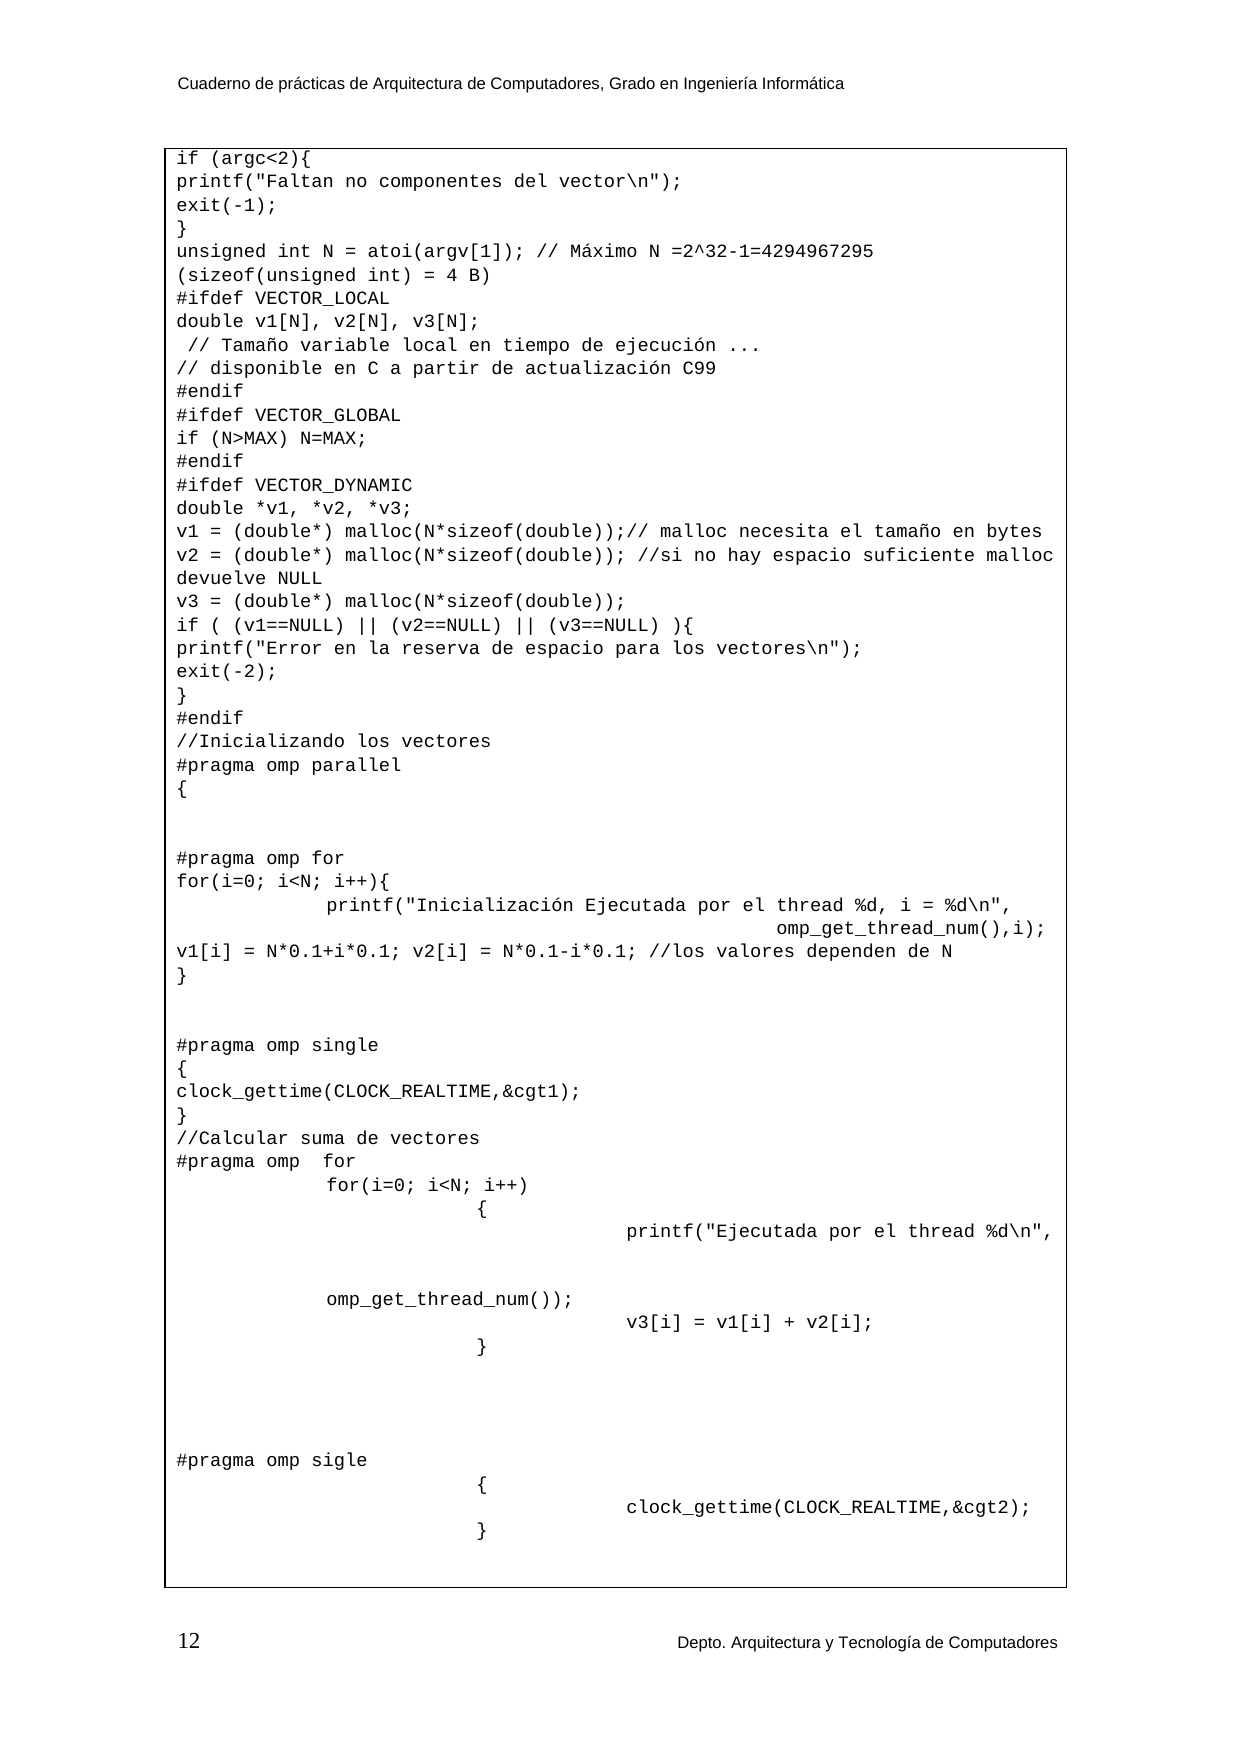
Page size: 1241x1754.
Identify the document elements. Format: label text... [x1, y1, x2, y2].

table_header if (argc<2){ printf("Faltan no componentes del vector\n"); exit(-1); } unsigned int N = atoi(argv[1]); // Máximo N =2^32-1=4294967295 (sizeof(unsigned int) = 4 B) #ifdef VECTOR_LOCAL double v1[N], v2[N], v3[N]; // Tamaño variable local en tiempo de ejecución ... // disponible en C a partir de actualización C99 #endif #ifdef VECTOR_GLOBAL if (N>MAX) N=MAX; #endif #ifdef VECTOR_DYNAMIC double *v1, *v2, *v3; v1 = (double*) malloc(N*sizeof(double));// malloc necesita el tamaño en bytes v2 = (double*) malloc(N*sizeof(double)); //si no hay espacio suficiente malloc devuelve NULL v3 = (double*) malloc(N*sizeof(double)); if ( (v1==NULL) || (v2==NULL) || (v3==NULL) ){ printf("Error en la reserva de espacio para los vectores\n"); exit(-2); } #endif //Inicializando los vectores #pragma omp parallel { #pragma omp for for(i=0; i<N; i++){ printf("Inicialización Ejecutada por el thread %d, i = %d\n", omp_get_thread_num(),i); v1[i] = N*0.1+i*0.1; v2[i] = N*0.1-i*0.1; //los valores dependen de N } #pragma omp single { clock_gettime(CLOCK_REALTIME,&cgt1); } //Calcular suma de vectores #pragma omp for for(i=0; i<N; i++) { printf("Ejecutada por el thread %d\n", omp_get_thread_num()); v3[i] = v1[i] + v2[i]; } #pragma omp sigle { clock_gettime(CLOCK_REALTIME,&cgt2); } [166, 149, 1066, 1587]
